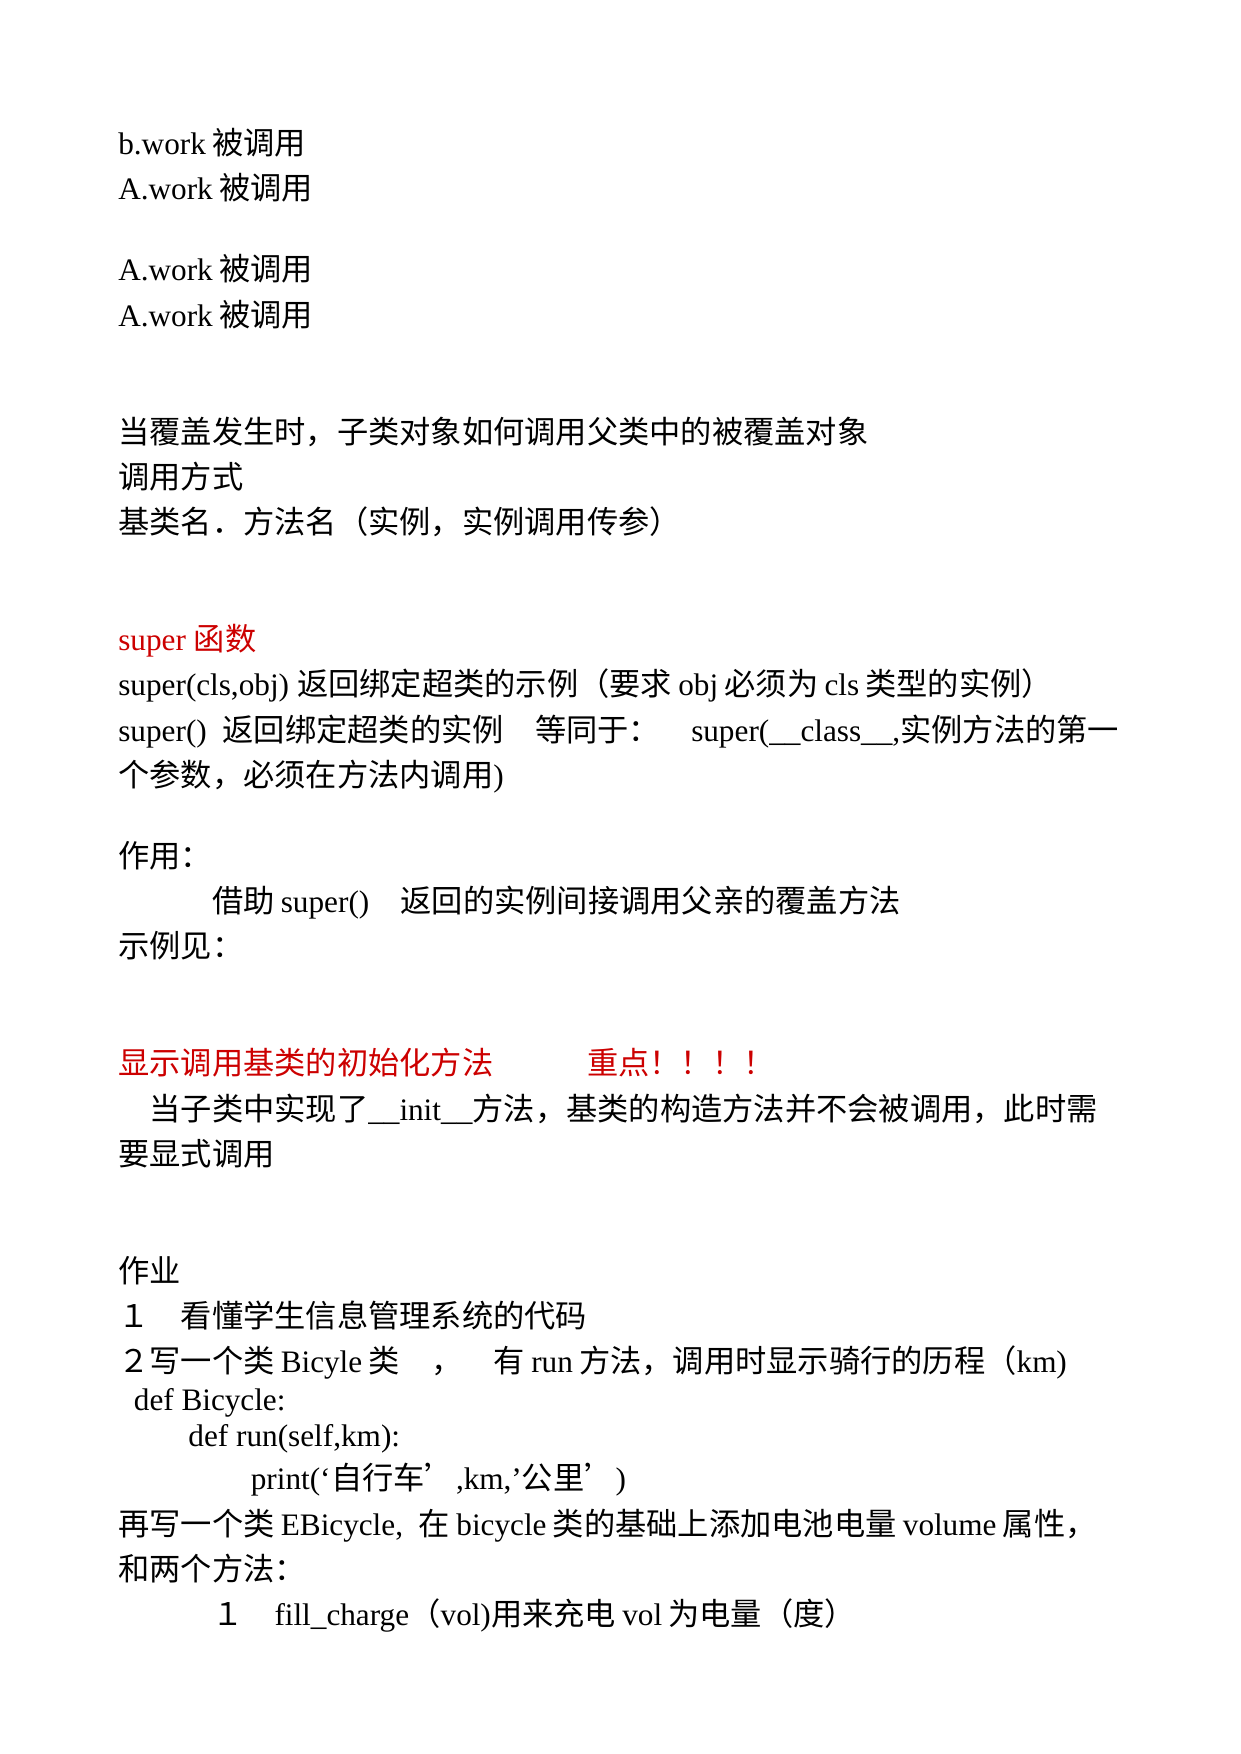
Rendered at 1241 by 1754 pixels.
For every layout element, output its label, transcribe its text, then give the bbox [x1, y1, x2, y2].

text A.work被调用 [118, 244, 1122, 290]
text super() 返回绑定超类的实例 等同于： super(__class__,实例方法的第一个参数，必须在方法内调用) [118, 705, 1122, 795]
text １ 看懂学生信息管理系统的代码 [118, 1291, 1122, 1336]
text def Bicycle: [118, 1382, 1122, 1418]
text 当覆盖发生时，子类对象如何调用父类中的被覆盖对象 [118, 407, 1122, 452]
text A.work被调用 [118, 290, 1122, 335]
text 当子类中实现了__init__方法，基类的构造方法并不会被调用，此时需要显式调用 [118, 1084, 1122, 1174]
text 作用： [118, 831, 1122, 876]
text 示例见： [118, 921, 1122, 967]
text b.work被调用 [118, 118, 1122, 163]
text A.work被调用 [118, 163, 1122, 208]
text １ fill_charge（vol)用来充电vol为电量（度） [118, 1589, 1122, 1634]
text super 函数 [118, 614, 1122, 659]
text print(‘自行车’,km,’公里’) [118, 1453, 1122, 1499]
text ２写一个类Bicyle类 ， 有run方法，调用时显示骑行的历程（km) [118, 1336, 1122, 1382]
text 显示调用基类的初始化方法 重点！！！！ [118, 1038, 1122, 1084]
text 再写一个类EBicycle, 在bicycle类的基础上添加电池电量volume属性，和两个方法： [118, 1499, 1122, 1589]
text 基类名．方法名（实例，实例调用传参） [118, 497, 1122, 542]
text 作业 [118, 1246, 1122, 1291]
text def run(self,km): [118, 1418, 1122, 1453]
text 调用方式 [118, 452, 1122, 497]
text 借助super() 返回的实例间接调用父亲的覆盖方法 [118, 876, 1122, 921]
text super(cls,obj) 返回绑定超类的示例（要求obj必须为cls类型的实例） [118, 659, 1122, 705]
